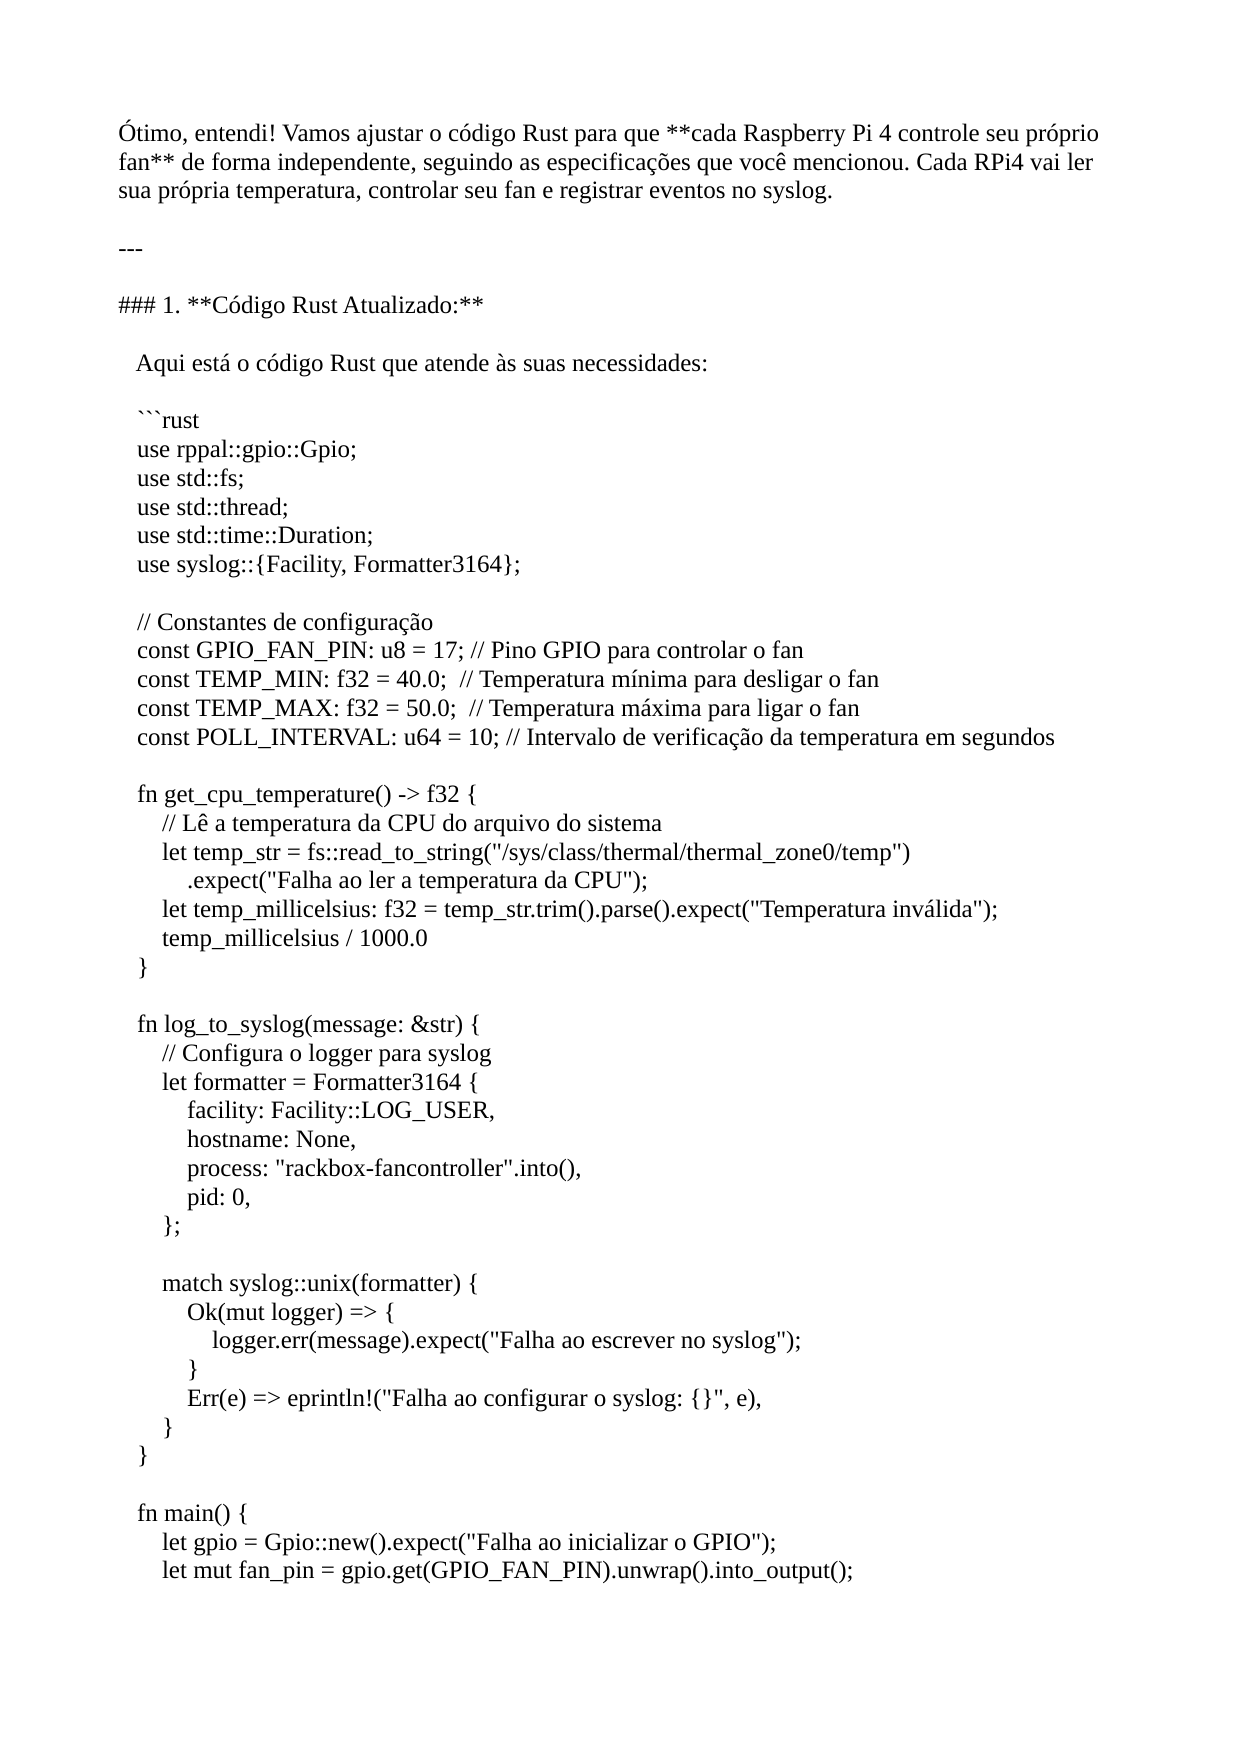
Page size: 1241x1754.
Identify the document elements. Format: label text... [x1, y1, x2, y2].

text use std::fs; [118, 463, 1122, 492]
text fn main() { [118, 1498, 1122, 1527]
text fn log_to_syslog(message: &str) { [118, 1009, 1122, 1038]
text Ok(mut logger) => { [118, 1297, 1122, 1326]
text } [118, 952, 1122, 981]
text const TEMP_MAX: f32 = 50.0; // Temperatura máxima para ligar o fan [118, 693, 1122, 722]
text let temp_str = fs::read_to_string("/sys/class/thermal/thermal_zone0/temp") [118, 837, 1122, 866]
text facility: Facility::LOG_USER, [118, 1096, 1122, 1124]
text use std::thread; [118, 492, 1122, 521]
text Aqui está o código Rust que atende às suas necessidades: [118, 348, 1122, 377]
text // Lê a temperatura da CPU do arquivo do sistema [118, 808, 1122, 837]
text const POLL_INTERVAL: u64 = 10; // Intervalo de verificação da temperatura em segundos [118, 722, 1122, 751]
text hostname: None, [118, 1124, 1122, 1153]
text logger.err(message).expect("Falha ao escrever no syslog"); [118, 1326, 1122, 1354]
text match syslog::unix(formatter) { [118, 1268, 1122, 1297]
text // Configura o logger para syslog [118, 1038, 1122, 1067]
text temp_millicelsius / 1000.0 [118, 923, 1122, 952]
text }; [118, 1211, 1122, 1239]
text // Constantes de configuração [118, 607, 1122, 636]
text let formatter = Formatter3164 { [118, 1067, 1122, 1096]
text use rppal::gpio::Gpio; [118, 434, 1122, 463]
text const TEMP_MIN: f32 = 40.0; // Temperatura mínima para desligar o fan [118, 664, 1122, 693]
text Ótimo, entendi! Vamos ajustar o código Rust para que **cada Raspberry Pi 4 controle seu próprio fan** de forma independente, seguindo as especificações que você mencionou. Cada RPi4 vai ler sua própria temperatura, controlar seu fan e registrar eventos no syslog. [118, 118, 1122, 204]
text let mut fan_pin = gpio.get(GPIO_FAN_PIN).unwrap().into_output(); [118, 1556, 1122, 1584]
text use syslog::{Facility, Formatter3164}; [118, 549, 1122, 578]
text process: "rackbox-fancontroller".into(), [118, 1153, 1122, 1182]
text .expect("Falha ao ler a temperatura da CPU"); [118, 866, 1122, 894]
text use std::time::Duration; [118, 521, 1122, 549]
text } [118, 1354, 1122, 1383]
text pid: 0, [118, 1182, 1122, 1211]
text Err(e) => eprintln!("Falha ao configurar o syslog: {}", e), [118, 1383, 1122, 1412]
text fn get_cpu_temperature() -> f32 { [118, 779, 1122, 808]
text ### 1. **Código Rust Atualizado:** [118, 291, 1122, 319]
text --- [118, 233, 1122, 262]
text } [118, 1412, 1122, 1441]
text } [118, 1441, 1122, 1469]
text const GPIO_FAN_PIN: u8 = 17; // Pino GPIO para controlar o fan [118, 636, 1122, 664]
text let gpio = Gpio::new().expect("Falha ao inicializar o GPIO"); [118, 1527, 1122, 1556]
text let temp_millicelsius: f32 = temp_str.trim().parse().expect("Temperatura inválida"); [118, 894, 1122, 923]
text ```rust [118, 406, 1122, 434]
